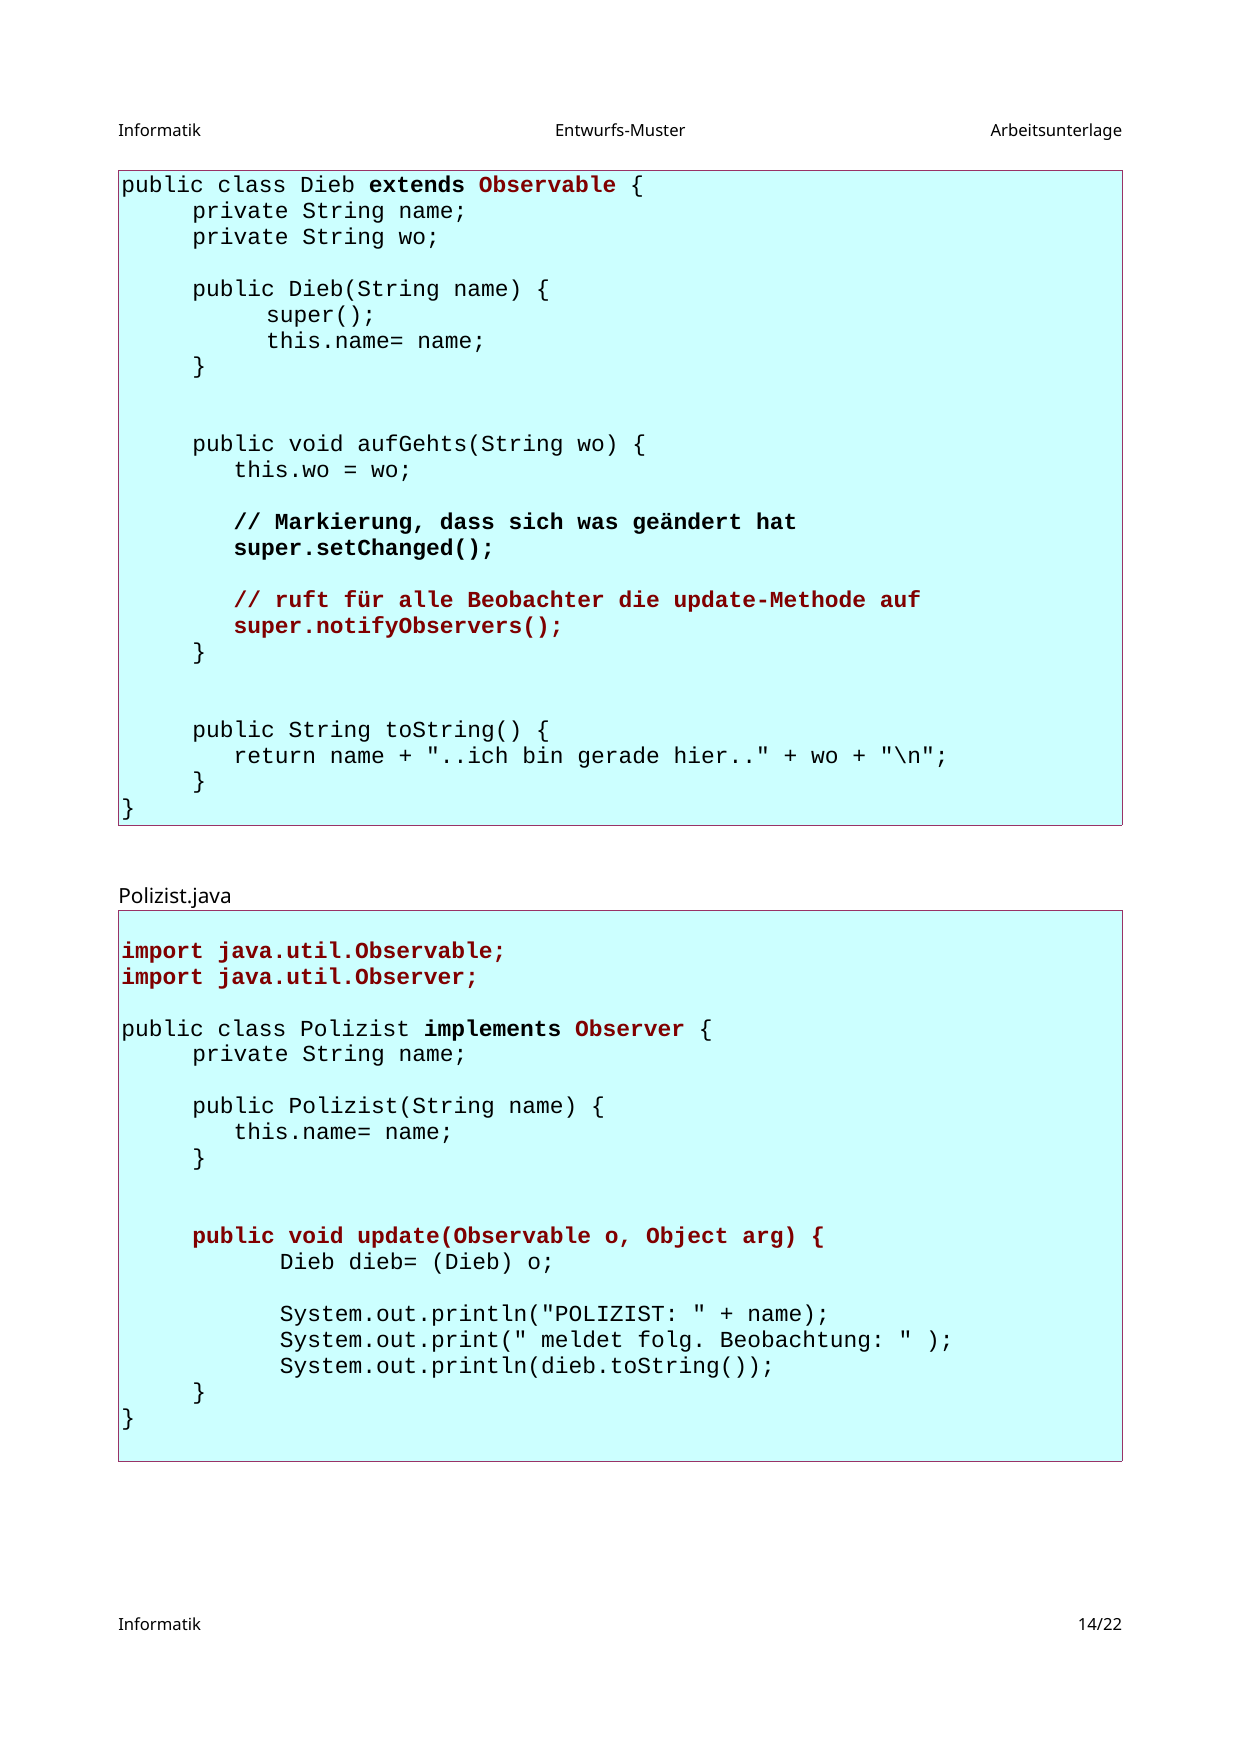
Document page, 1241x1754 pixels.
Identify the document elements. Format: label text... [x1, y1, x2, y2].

text } [119, 793, 1122, 825]
text Dieb dieb= (Dieb) o; [119, 1247, 1122, 1273]
text // Markierung, dass sich was geändert hat [119, 507, 1122, 533]
text return name + "..ich bin gerade hier.." + wo + "\n"; [119, 741, 1122, 767]
text public Dieb(String name) { [119, 274, 1122, 300]
text } [119, 637, 1122, 663]
text } [119, 352, 1122, 378]
text super(); [119, 300, 1122, 326]
text private String name; [119, 196, 1122, 222]
text import java.util.Observable; [119, 936, 1122, 962]
text public class Polizist implements Observer { [119, 1014, 1122, 1040]
text } [119, 1143, 1122, 1169]
text this.name= name; [119, 1118, 1122, 1143]
text private String wo; [119, 222, 1122, 248]
text } [119, 1377, 1122, 1403]
text // ruft für alle Beobachter die update-Methode auf [119, 585, 1122, 611]
text this.wo = wo; [119, 456, 1122, 482]
text private String name; [119, 1040, 1122, 1066]
text System.out.print(" meldet folg. Beobachtung: " ); [119, 1325, 1122, 1351]
text super.notifyObservers(); [119, 611, 1122, 637]
text import java.util.Observer; [119, 962, 1122, 988]
text public void update(Observable o, Object arg) { [119, 1221, 1122, 1247]
text public class Dieb extends Observable { [119, 171, 1122, 196]
text super.setChanged(); [119, 533, 1122, 559]
text public Polizist(String name) { [119, 1092, 1122, 1118]
text this.name= name; [119, 326, 1122, 352]
text } [119, 1403, 1122, 1429]
text Polizist.java [118, 882, 1122, 910]
text public void aufGehts(String wo) { [119, 430, 1122, 456]
text } [119, 767, 1122, 793]
text System.out.println("POLIZIST: " + name); [119, 1299, 1122, 1325]
text System.out.println(dieb.toString()); [119, 1351, 1122, 1377]
text public String toString() { [119, 715, 1122, 741]
